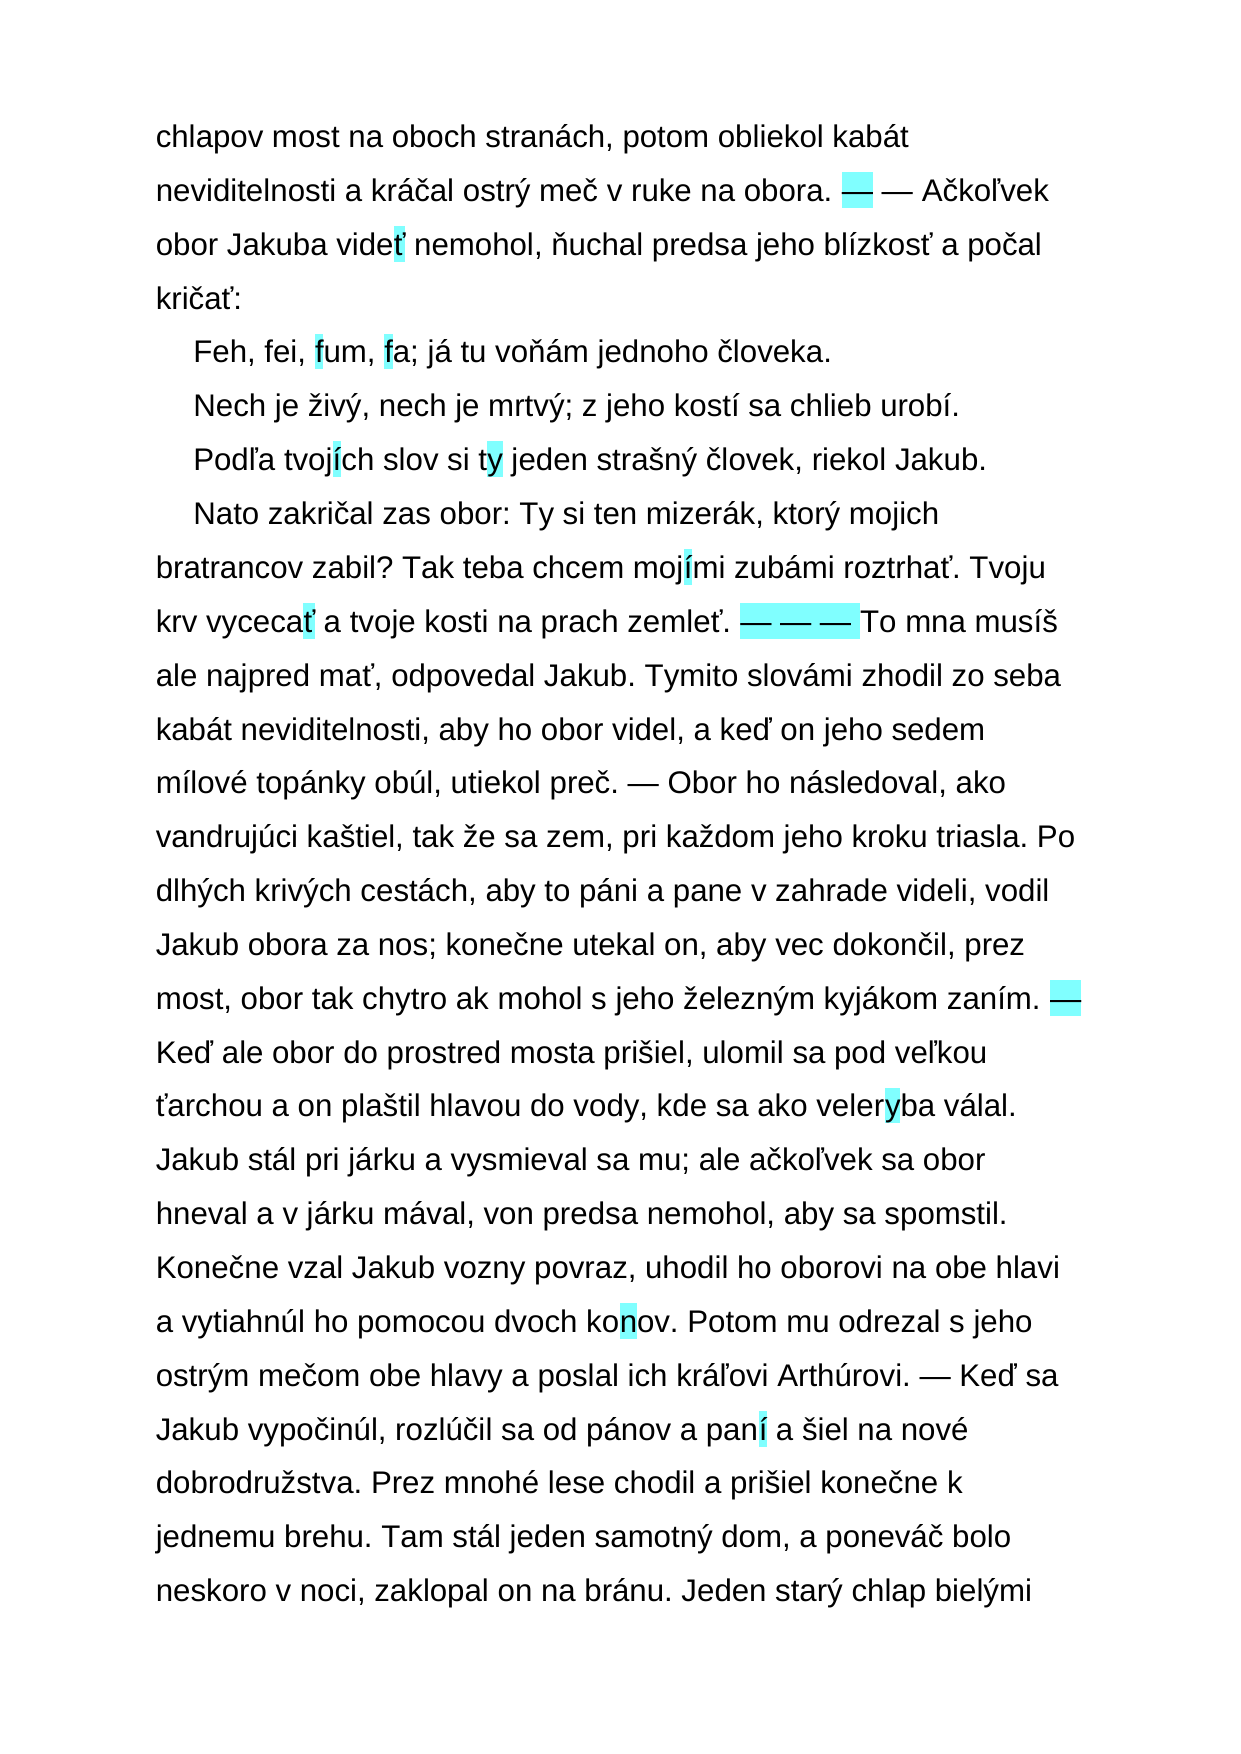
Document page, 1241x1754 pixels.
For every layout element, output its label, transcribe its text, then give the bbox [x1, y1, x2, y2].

text Nech je živý, nech je mrtvý; z jeho kostí sa chlieb urobí. [156, 387, 1084, 423]
text Nato zakričal zas obor: Ty si ten mizerák, ktorý mojich bratrancov zabil? Tak teba chcem mojími zubámi roztrhať. Tvoju krv vycecať a tvoje kosti na prach zemleť. — — — To mna musíš ale najpred mať, odpovedal Jakub. Tymito slovámi zhodil zo seba kabát neviditelnosti, aby ho obor videl, a keď on jeho sedem mílové topánky obúl, utiekol preč. — Obor ho následoval, ako vandrujúci kaštiel, tak že sa zem, pri každom jeho kroku triasla. Po dlhých krivých cestách, aby to páni a pane v zahrade videli, vodil Jakub obora za nos; konečne utekal on, aby vec dokončil, prez most, obor tak chytro ak mohol s jeho železným kyjákom zaním. — Keď ale obor do prostred mosta prišiel, ulomil sa pod veľkou ťarchou a on plaštil hlavou do vody, kde sa ako veleryba válal. Jakub stál pri járku a vysmieval sa mu; ale ačkoľvek sa obor hneval a v járku mával, von predsa nemohol, aby sa spomstil. Konečne vzal Jakub vozny povraz, uhodil ho oborovi na obe hlavi a vytiahnúl ho pomocou dvoch konov. Potom mu odrezal s jeho ostrým mečom obe hlavy a poslal ich kráľovi Arthúrovi. — Keď sa Jakub vypočinúl, rozlúčil sa od pánov a paní a šiel na nové dobrodružstva. Prez mnohé lese chodil a prišiel konečne k jednemu brehu. Tam stál jeden samotný dom, a poneváč bolo neskoro v noci, zaklopal on na bránu. Jeden starý chlap bielými [156, 495, 1084, 1608]
text Podľa tvojích slov si ty jeden strašný človek, riekol Jakub. [156, 441, 1084, 477]
text chlapov most na oboch stranách, potom obliekol kabát neviditelnosti a kráčal ostrý meč v ruke na obora. — — Ačkoľvek obor Jakuba videť nemohol, ňuchal predsa jeho blízkosť a počal kričať: [156, 118, 1084, 316]
text Feh, fei, fum, fa; já tu voňám jednoho človeka. [156, 333, 1084, 369]
